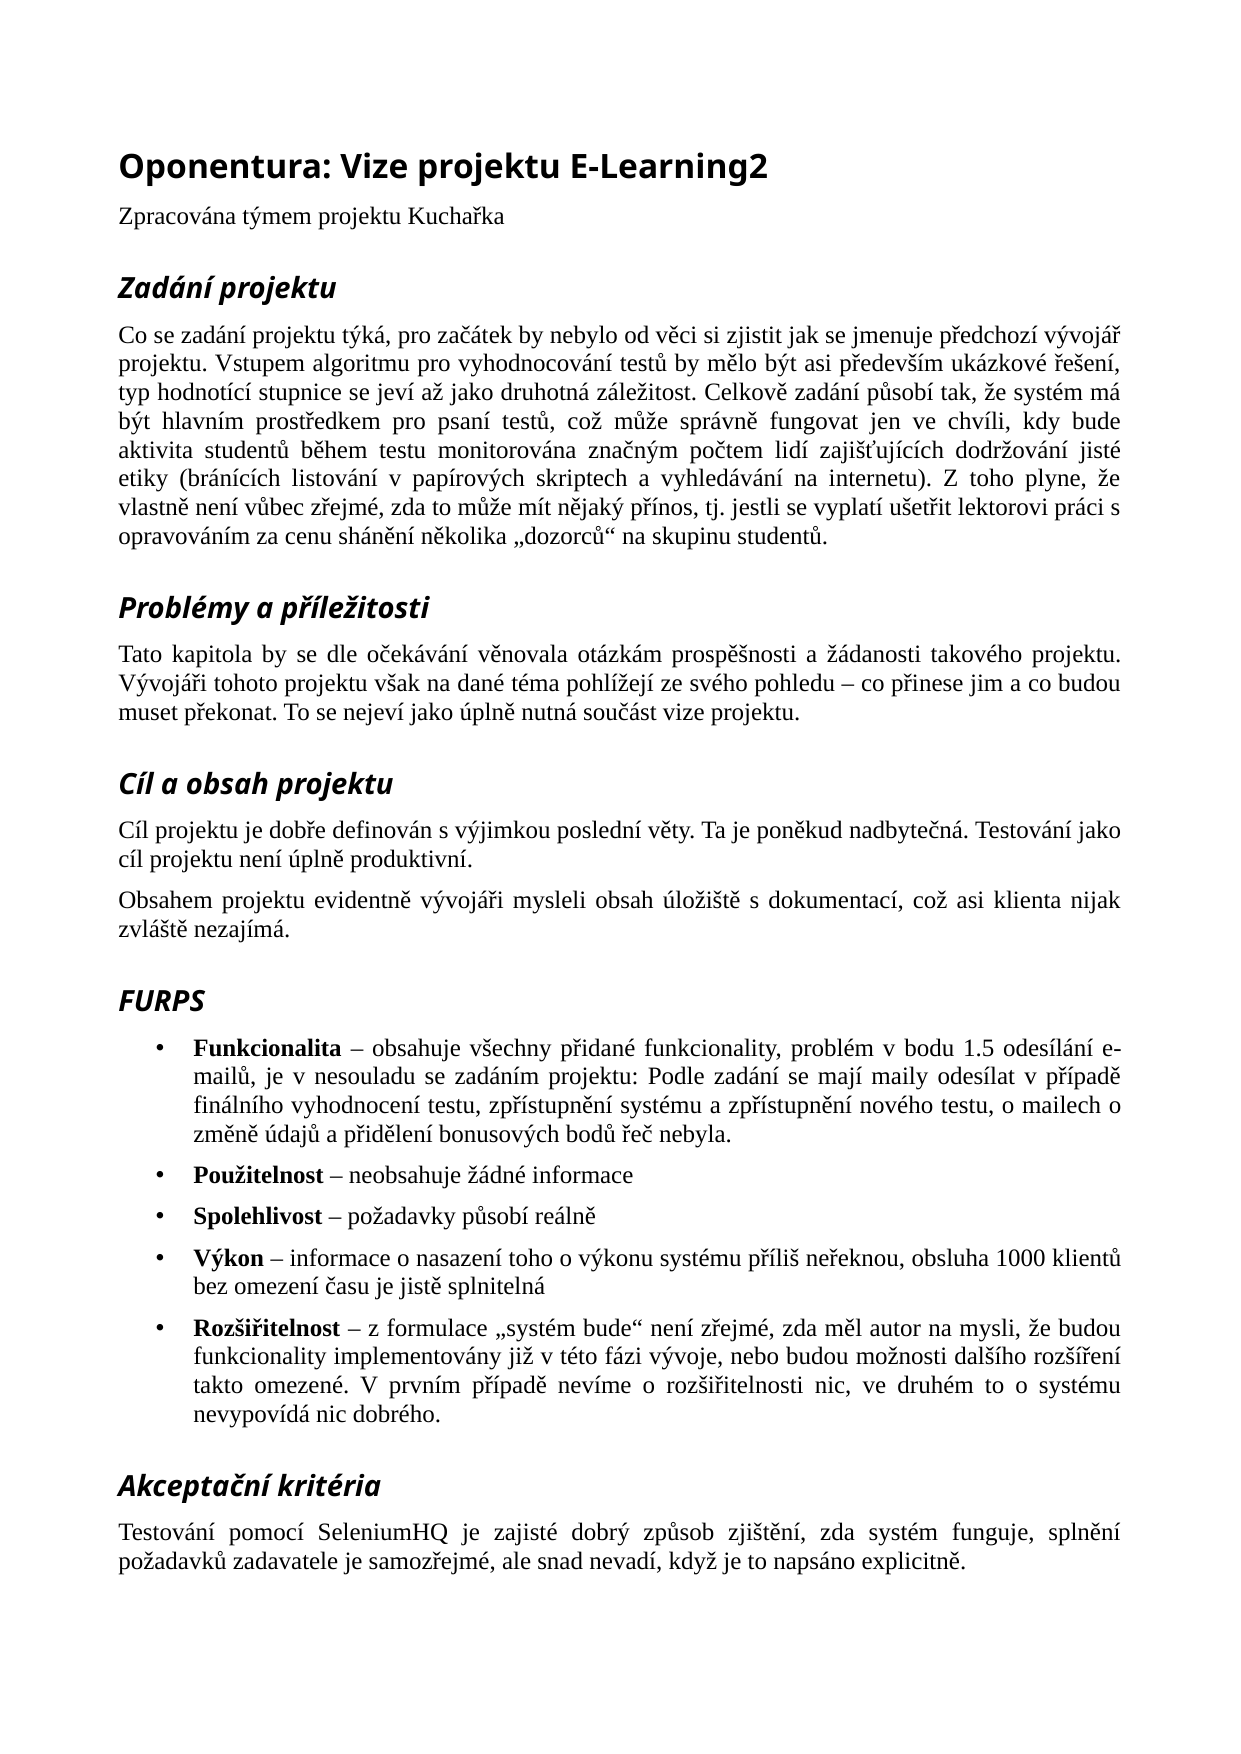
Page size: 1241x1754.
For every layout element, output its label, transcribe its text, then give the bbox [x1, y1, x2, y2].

subtitle Problémy a příležitosti [118, 587, 1122, 627]
list Použitelnost – neobsahuje žádné informace [156, 1160, 1122, 1189]
subtitle Cíl a obsah projektu [118, 763, 1122, 803]
list Výkon – informace o nasazení toho o výkonu systému příliš neřeknou, obsluha 1000 klientů bez omezení času je jistě splnitelná [156, 1243, 1122, 1300]
text Testování pomocí SeleniumHQ je zajisté dobrý způsob zjištění, zda systém funguje, splnění požadavků zadavatele je samozřejmé, ale snad nevadí, když je to napsáno explicitně. [118, 1517, 1122, 1575]
subtitle Oponentura: Vize projektu E-Learning2 [118, 143, 1122, 189]
list Spolehlivost – požadavky působí reálně [156, 1201, 1122, 1230]
text Tato kapitola by se dle očekávání věnovala otázkám prospěšnosti a žádanosti takového projektu. Vývojáři tohoto projektu však na dané téma pohlížejí ze svého pohledu – co přinese jim a co budou muset překonat. To se nejeví jako úplně nutná součást vize projektu. [118, 639, 1122, 726]
list Funkcionalita – obsahuje všechny přidané funkcionality, problém v bodu 1.5 odesílání e-mailů, je v nesouladu se zadáním projektu: Podle zadání se mají maily odesílat v případě finálního vyhodnocení testu, zpřístupnění systému a zpřístupnění nového testu, o mailech o změně údajů a přidělení bonusových bodů řeč nebyla. [156, 1033, 1122, 1148]
list Rozšiřitelnost – z formulace „systém bude“ není zřejmé, zda měl autor na mysli, že budou funkcionality implementovány již v této fázi vývoje, nebo budou možnosti dalšího rozšíření takto omezené. V prvním případě nevíme o rozšiřitelnosti nic, ve druhém to o systému nevypovídá nic dobrého. [156, 1313, 1122, 1428]
text Obsahem projektu evidentně vývojáři mysleli obsah úložiště s dokumentací, což asi klienta nijak zvláště nezajímá. [118, 885, 1122, 943]
subtitle Zadání projektu [118, 268, 1122, 307]
text Zpracována týmem projektu Kuchařka [118, 201, 1122, 230]
text Cíl projektu je dobře definován s výjimkou poslední věty. Ta je poněkud nadbytečná. Testování jako cíl projektu není úplně produktivní. [118, 815, 1122, 873]
text Co se zadání projektu týká, pro začátek by nebylo od věci si zjistit jak se jmenuje předchozí vývojář projektu. Vstupem algoritmu pro vyhodnocování testů by mělo být asi především ukázkové řešení, typ hodnotící stupnice se jeví až jako druhotná záležitost. Celkově zadání působí tak, že systém má být hlavním prostředkem pro psaní testů, což může správně fungovat jen ve chvíli, kdy bude aktivita studentů během testu monitorována značným počtem lidí zajišťujících dodržování jisté etiky (bránících listování v papírových skriptech a vyhledávání na internetu). Z toho plyne, že vlastně není vůbec zřejmé, zda to může mít nějaký přínos, tj. jestli se vyplatí ušetřit lektorovi práci s opravováním za cenu shánění několika „dozorců“ na skupinu studentů. [118, 320, 1122, 550]
subtitle Akceptační kritéria [118, 1465, 1122, 1505]
subtitle FURPS [118, 980, 1122, 1020]
